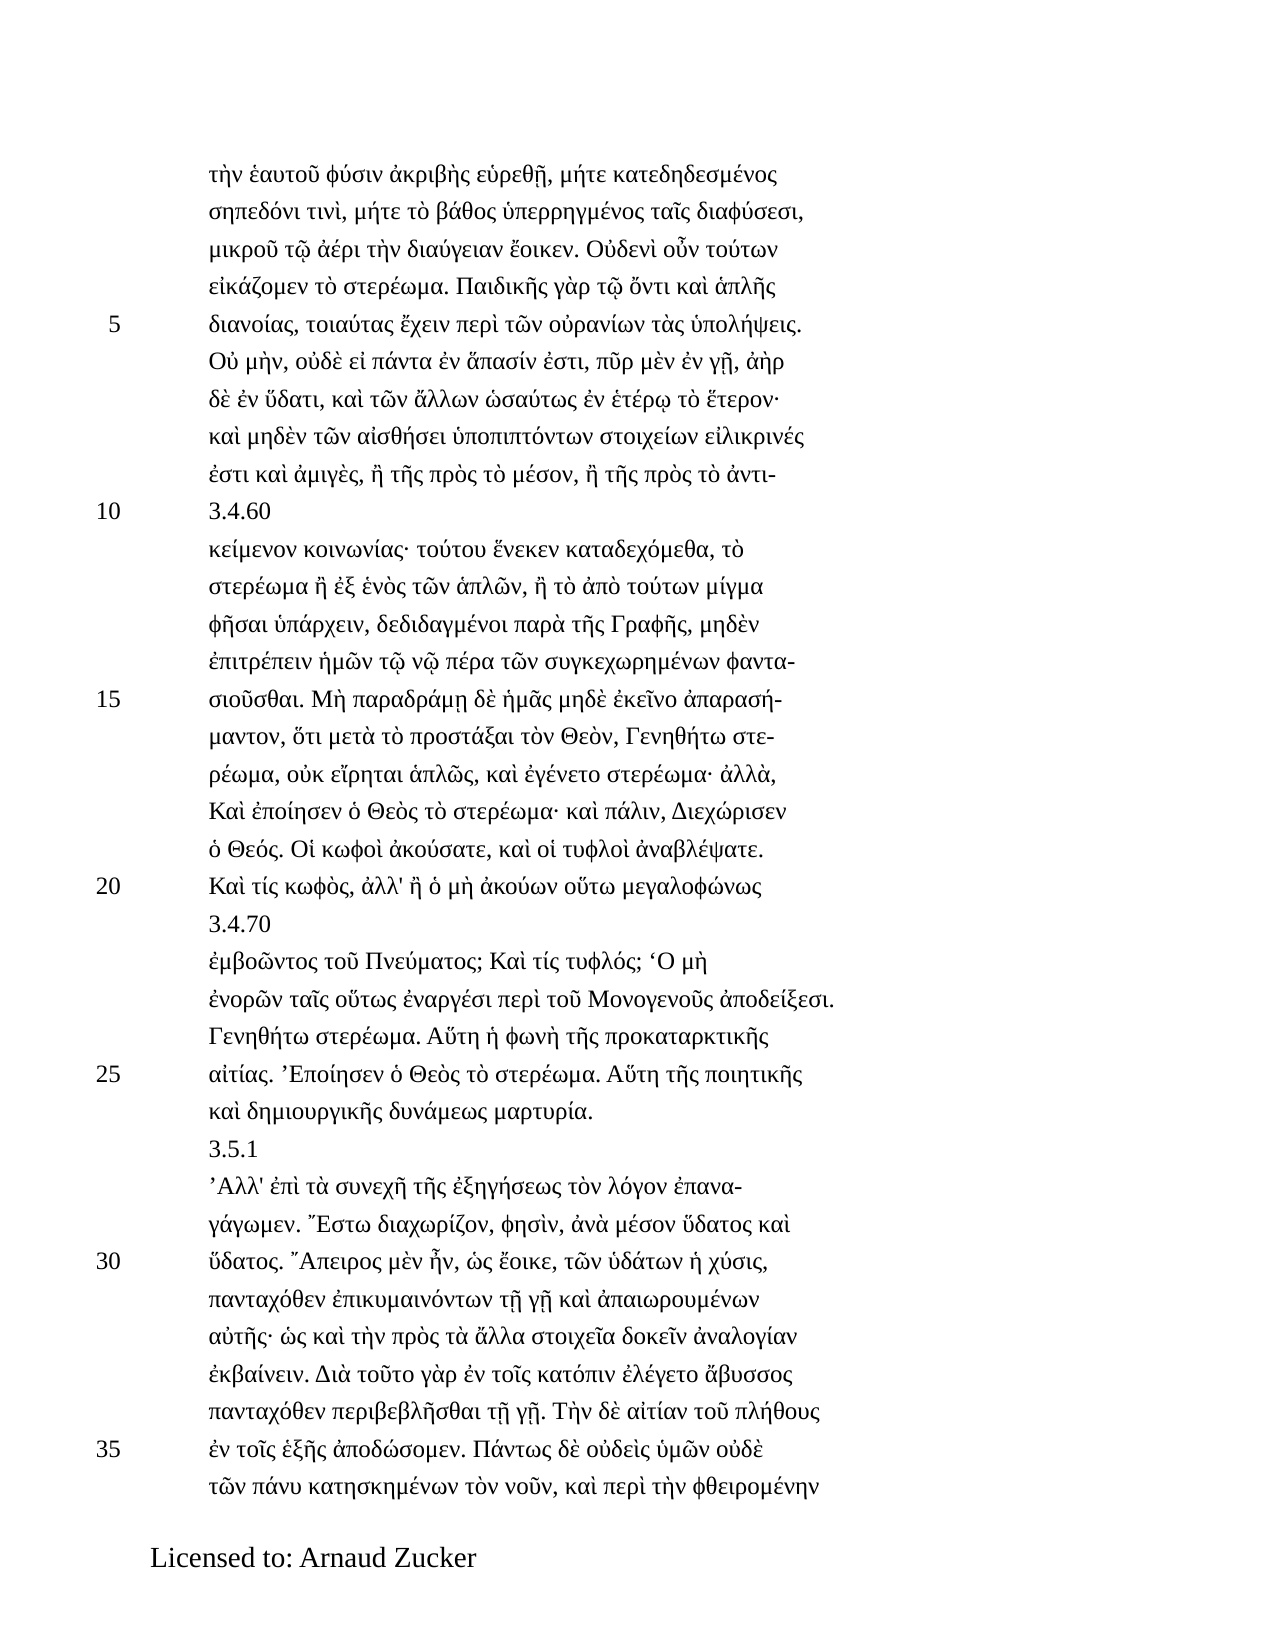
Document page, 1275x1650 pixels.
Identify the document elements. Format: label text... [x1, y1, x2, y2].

text ἐμβοῶντος τοῦ Πνεύματος; Καὶ τίς τυϕλός; ‘Ο μὴ ἐνορῶν ταῖς οὕτως ἐναργέσι περὶ τοῦ Μονογενοῦς ἀποδείξεσι. Γενηθήτω στερέωμα. Αὕτη ἡ ϕωνὴ τῆς προκαταρκτικῆς αἰτίας. ’Εποίησεν ὁ Θεὸς τὸ στερέωμα. Αὕτη τῆς ποιητικῆς καὶ δημιουργικῆς δυνάμεως μαρτυρία. [202, 937, 1125, 1125]
text 3.4.60 [202, 487, 1125, 525]
text 3.4.70 [202, 900, 1125, 937]
text ’Αλλ' ἐπὶ τὰ συνεχῆ τῆς ἐξηγήσεως τὸν λόγον ἐπανα- γάγωμεν. ῎Εστω διαχωρίζον, ϕησὶν, ἀνὰ μέσον ὕδατος καὶ ὕδατος. ῎Απειρος μὲν ἦν, ὡς ἔοικε, τῶν ὑδάτων ἡ χύσις, πανταχόθεν ἐπικυμαινόντων τῇ γῇ καὶ ἀπαιωρουμένων αὐτῆς· ὡς καὶ τὴν πρὸς τὰ ἄλλα στοιχεῖα δοκεῖν ἀναλογίαν ἐκβαίνειν. Διὰ τοῦτο γὰρ ἐν τοῖς κατόπιν ἐλέγετο ἄβυσσος πανταχόθεν περιβεβλῆσθαι τῇ γῇ. Τὴν δὲ αἰτίαν τοῦ πλήθους ἐν τοῖς ἑξῆς ἀποδώσομεν. Πάντως δὲ οὐδεὶς ὑμῶν οὐδὲ τῶν πάνυ κατησκημένων τὸν νοῦν, καὶ περὶ τὴν ϕθειρομένην [202, 1162, 1125, 1500]
text 3.5.1 [202, 1125, 1125, 1162]
text τὴν ἑαυτοῦ ϕύσιν ἀκριβὴς εὑρεθῇ, μήτε κατεδηδεσμένος σηπεδόνι τινὶ, μήτε τὸ βάθος ὑπερρηγμένος ταῖς διαϕύσεσι, μικροῦ τῷ ἀέρι τὴν διαύγειαν ἔοικεν. Οὐδενὶ οὖν τούτων εἰκάζομεν τὸ στερέωμα. Παιδικῆς γὰρ τῷ ὄντι καὶ ἁπλῆς διανοίας, τοιαύτας ἔχειν περὶ τῶν οὐρανίων τὰς ὑπολήψεις. Οὐ μὴν, οὐδὲ εἰ πάντα ἐν ἅπασίν ἐστι, πῦρ μὲν ἐν γῇ, ἀὴρ δὲ ἐν ὕδατι, καὶ τῶν ἄλλων ὡσαύτως ἐν ἑτέρῳ τὸ ἕτερον· καὶ μηδὲν τῶν αἰσθήσει ὑποπιπτόντων στοιχείων εἰλικρινές ἐστι καὶ ἀμιγὲς, ἢ τῆς πρὸς τὸ μέσον, ἢ τῆς πρὸς τὸ ἀντι- [202, 150, 1125, 487]
text κείμενον κοινωνίας· τούτου ἕνεκεν καταδεχόμεθα, τὸ στερέωμα ἢ ἐξ ἑνὸς τῶν ἁπλῶν, ἢ τὸ ἀπὸ τούτων μίγμα ϕῆσαι ὑπάρχειν, δεδιδαγμένοι παρὰ τῆς Γραϕῆς, μηδὲν ἐπιτρέπειν ἡμῶν τῷ νῷ πέρα τῶν συγκεχωρημένων ϕαντα- σιοῦσθαι. Μὴ παραδράμῃ δὲ ἡμᾶς μηδὲ ἐκεῖνο ἀπαρασή- μαντον, ὅτι μετὰ τὸ προστάξαι τὸν Θεὸν, Γενηθήτω στε- ρέωμα, οὐκ εἴρηται ἁπλῶς, καὶ ἐγένετο στερέωμα· ἀλλὰ, Καὶ ἐποίησεν ὁ Θεὸς τὸ στερέωμα· καὶ πάλιν, Διεχώρισεν ὁ Θεός. Οἱ κωϕοὶ ἀκούσατε, καὶ οἱ τυϕλοὶ ἀναβλέψατε. Καὶ τίς κωϕὸς, ἀλλ' ἢ ὁ μὴ ἀκούων οὕτω μεγαλοϕώνως [202, 525, 1125, 900]
